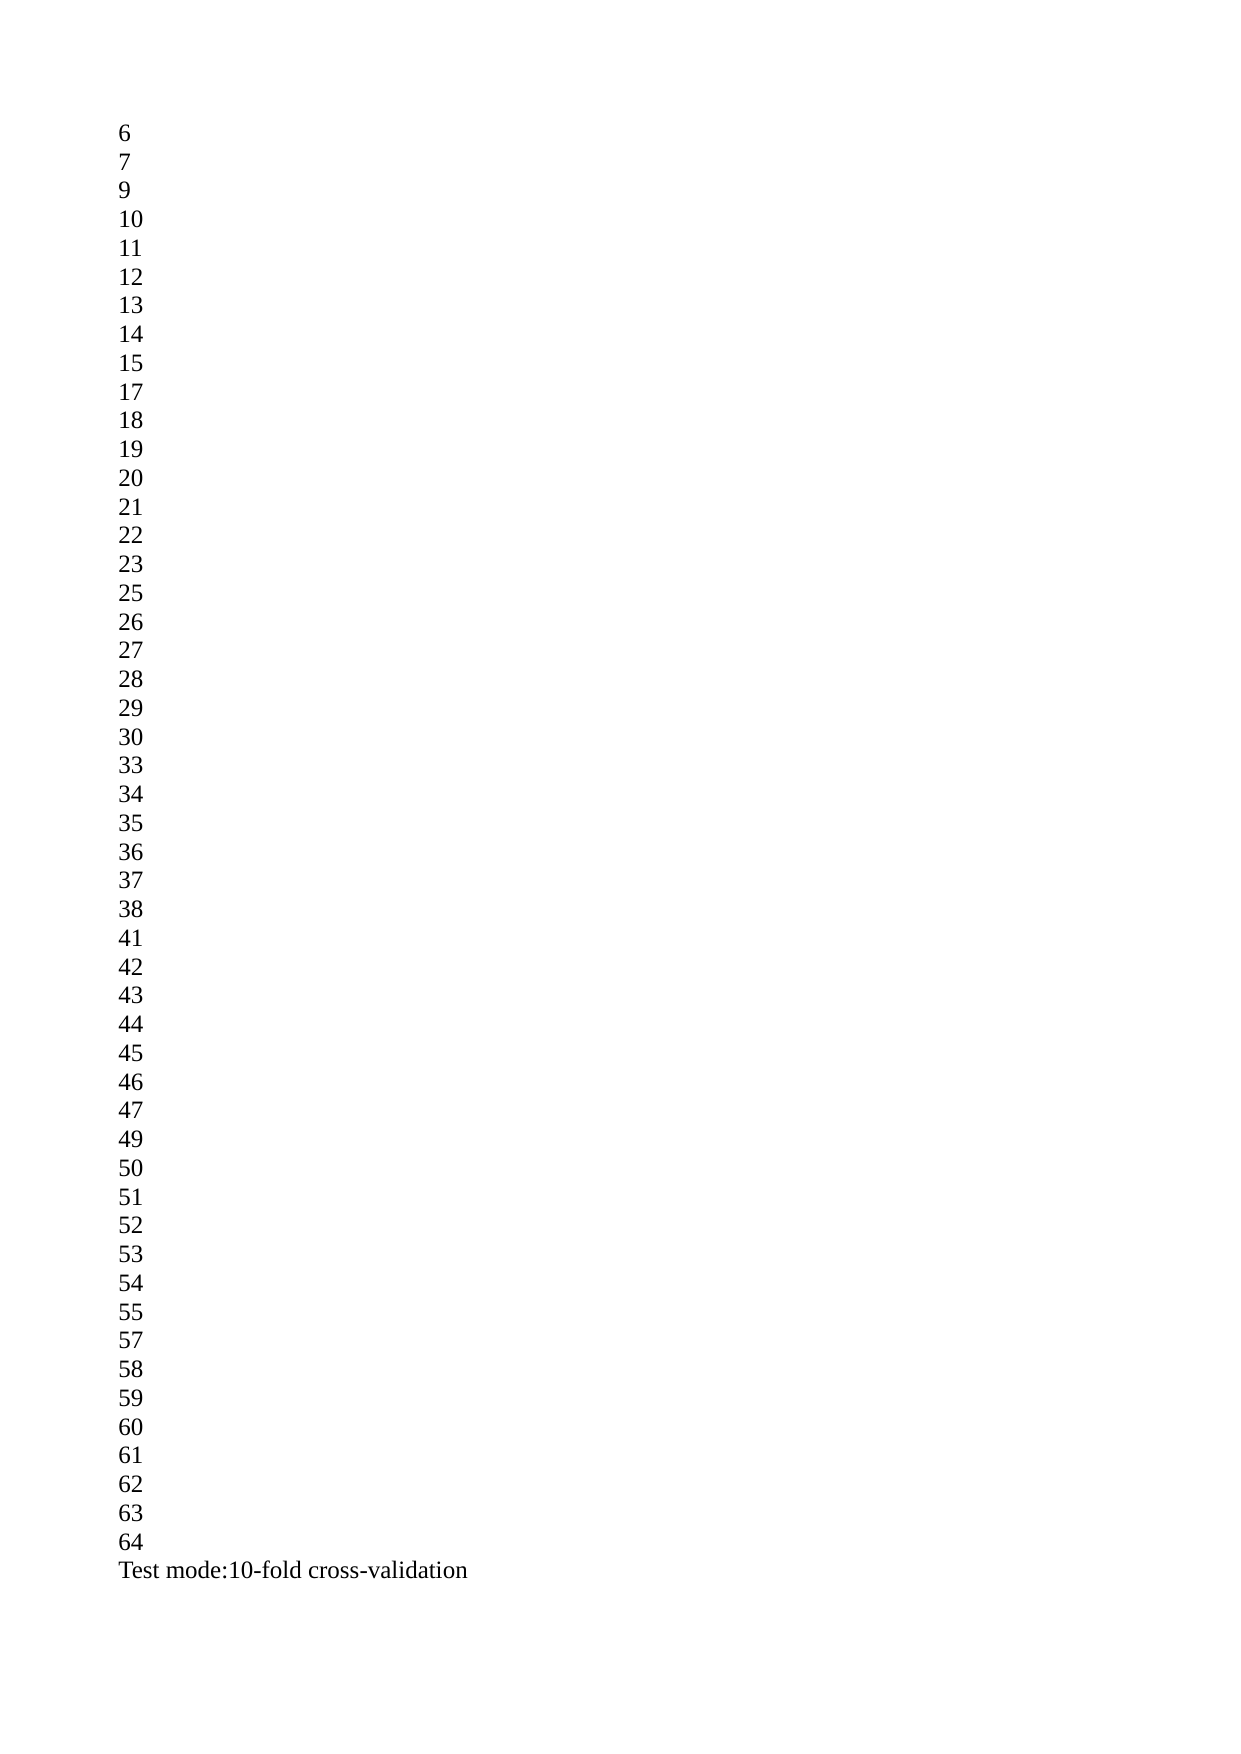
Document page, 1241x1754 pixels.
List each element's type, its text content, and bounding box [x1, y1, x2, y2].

text 28 [118, 664, 1122, 693]
text 35 [118, 808, 1122, 837]
text 44 [118, 1009, 1122, 1038]
text 51 [118, 1182, 1122, 1211]
text 12 [118, 262, 1122, 291]
text 19 [118, 434, 1122, 463]
text 27 [118, 636, 1122, 664]
text 11 [118, 233, 1122, 262]
text 10 [118, 204, 1122, 233]
text 7 [118, 147, 1122, 176]
text 61 [118, 1441, 1122, 1469]
text 60 [118, 1412, 1122, 1441]
text 13 [118, 291, 1122, 319]
text 49 [118, 1124, 1122, 1153]
text 17 [118, 377, 1122, 406]
text 34 [118, 779, 1122, 808]
text 64 [118, 1527, 1122, 1556]
text 45 [118, 1038, 1122, 1067]
text Test mode:10-fold cross-validation [118, 1556, 1122, 1584]
text 47 [118, 1096, 1122, 1124]
text 63 [118, 1498, 1122, 1527]
text 38 [118, 894, 1122, 923]
text 42 [118, 952, 1122, 981]
text 52 [118, 1211, 1122, 1239]
text 57 [118, 1326, 1122, 1354]
text 54 [118, 1268, 1122, 1297]
text 6 [118, 118, 1122, 147]
text 33 [118, 751, 1122, 779]
text 62 [118, 1469, 1122, 1498]
text 18 [118, 406, 1122, 434]
text 36 [118, 837, 1122, 866]
text 29 [118, 693, 1122, 722]
text 22 [118, 521, 1122, 549]
text 15 [118, 348, 1122, 377]
text 14 [118, 319, 1122, 348]
text 41 [118, 923, 1122, 952]
text 23 [118, 549, 1122, 578]
text 55 [118, 1297, 1122, 1326]
text 58 [118, 1354, 1122, 1383]
text 59 [118, 1383, 1122, 1412]
text 46 [118, 1067, 1122, 1096]
text 50 [118, 1153, 1122, 1182]
text 25 [118, 578, 1122, 607]
text 43 [118, 981, 1122, 1009]
text 53 [118, 1239, 1122, 1268]
text 20 [118, 463, 1122, 492]
text 37 [118, 866, 1122, 894]
text 26 [118, 607, 1122, 636]
text 21 [118, 492, 1122, 521]
text 30 [118, 722, 1122, 751]
text 9 [118, 176, 1122, 204]
